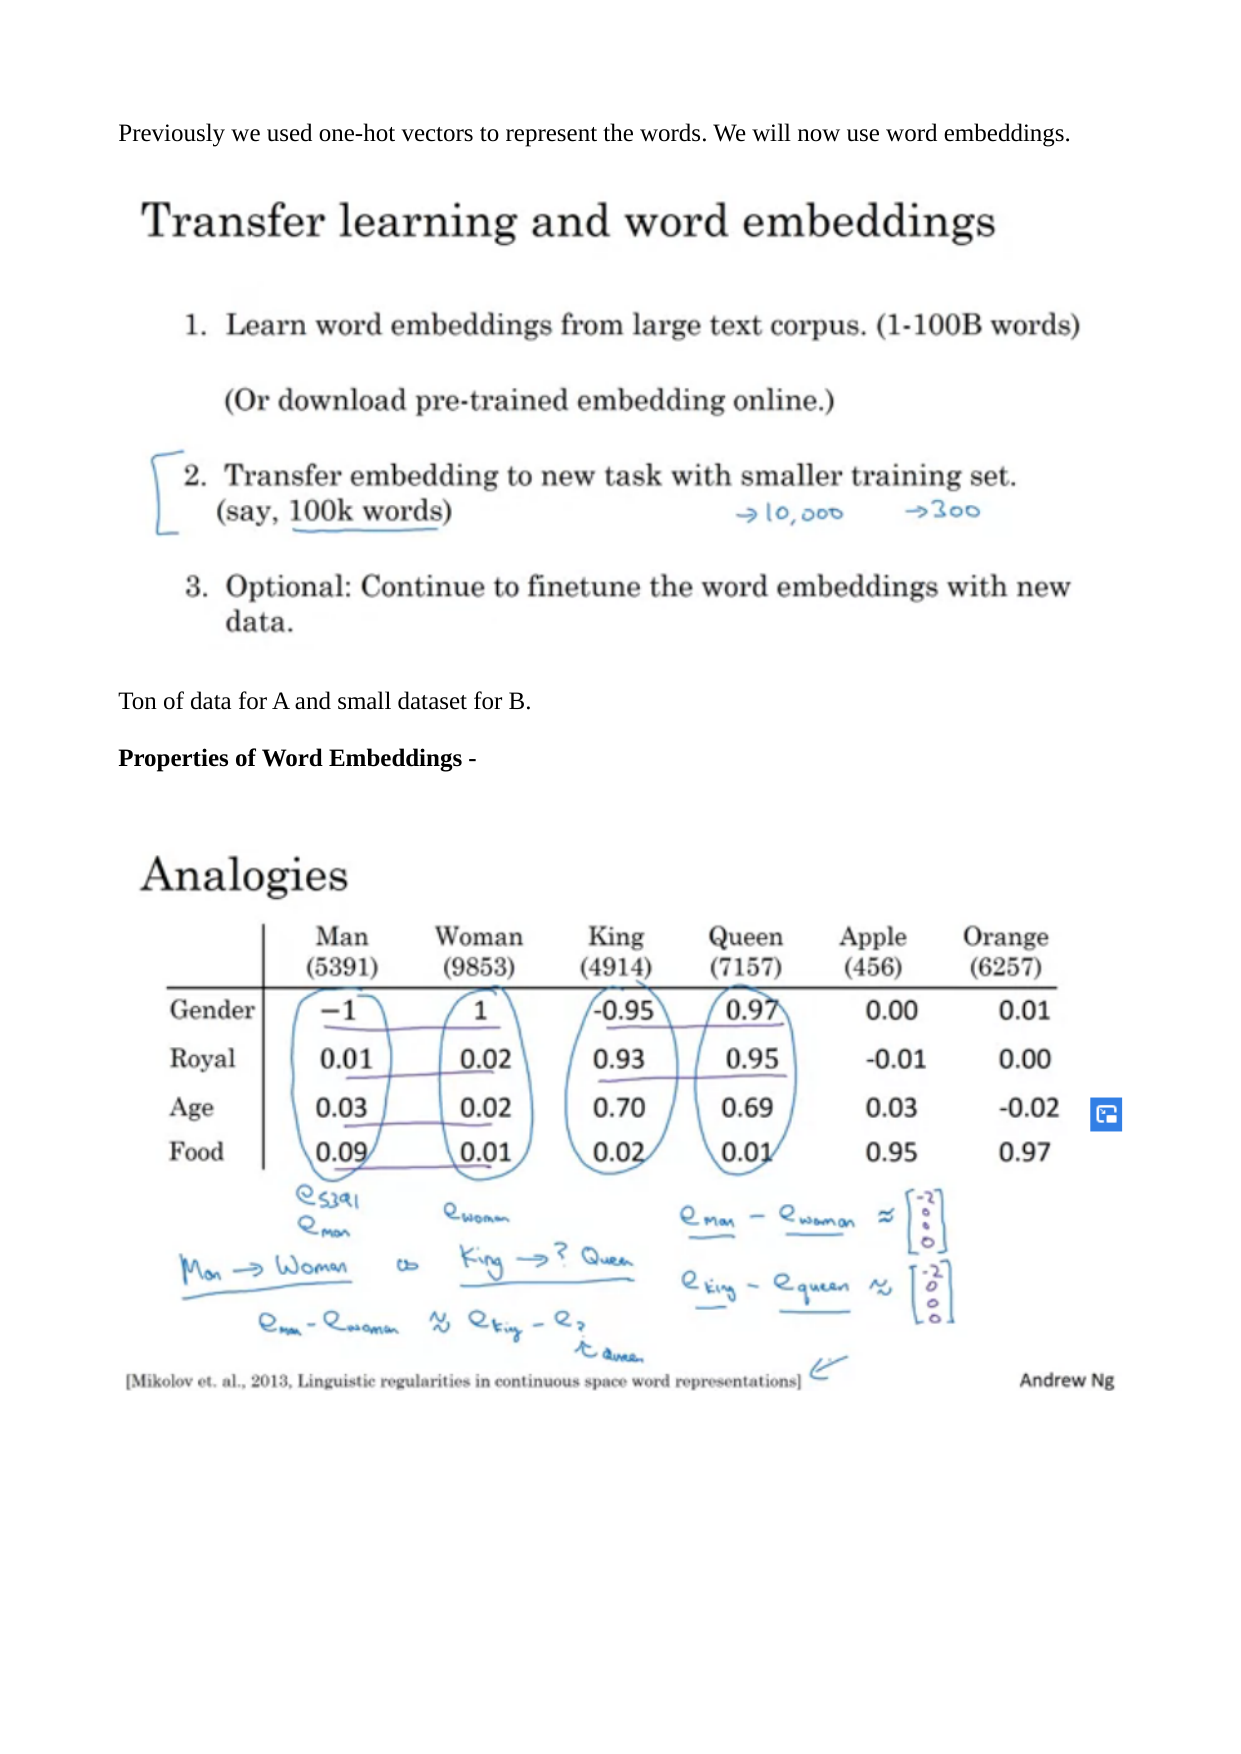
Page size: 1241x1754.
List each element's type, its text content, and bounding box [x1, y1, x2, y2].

picture [118, 835, 1123, 1391]
text Previously we used one-hot vectors to represent the words. We will now use word embeddings. [118, 118, 1122, 147]
text Properties of Word Embeddings - [118, 743, 1122, 772]
picture [118, 182, 1123, 658]
text Ton of data for A and small dataset for B. [118, 686, 1122, 715]
